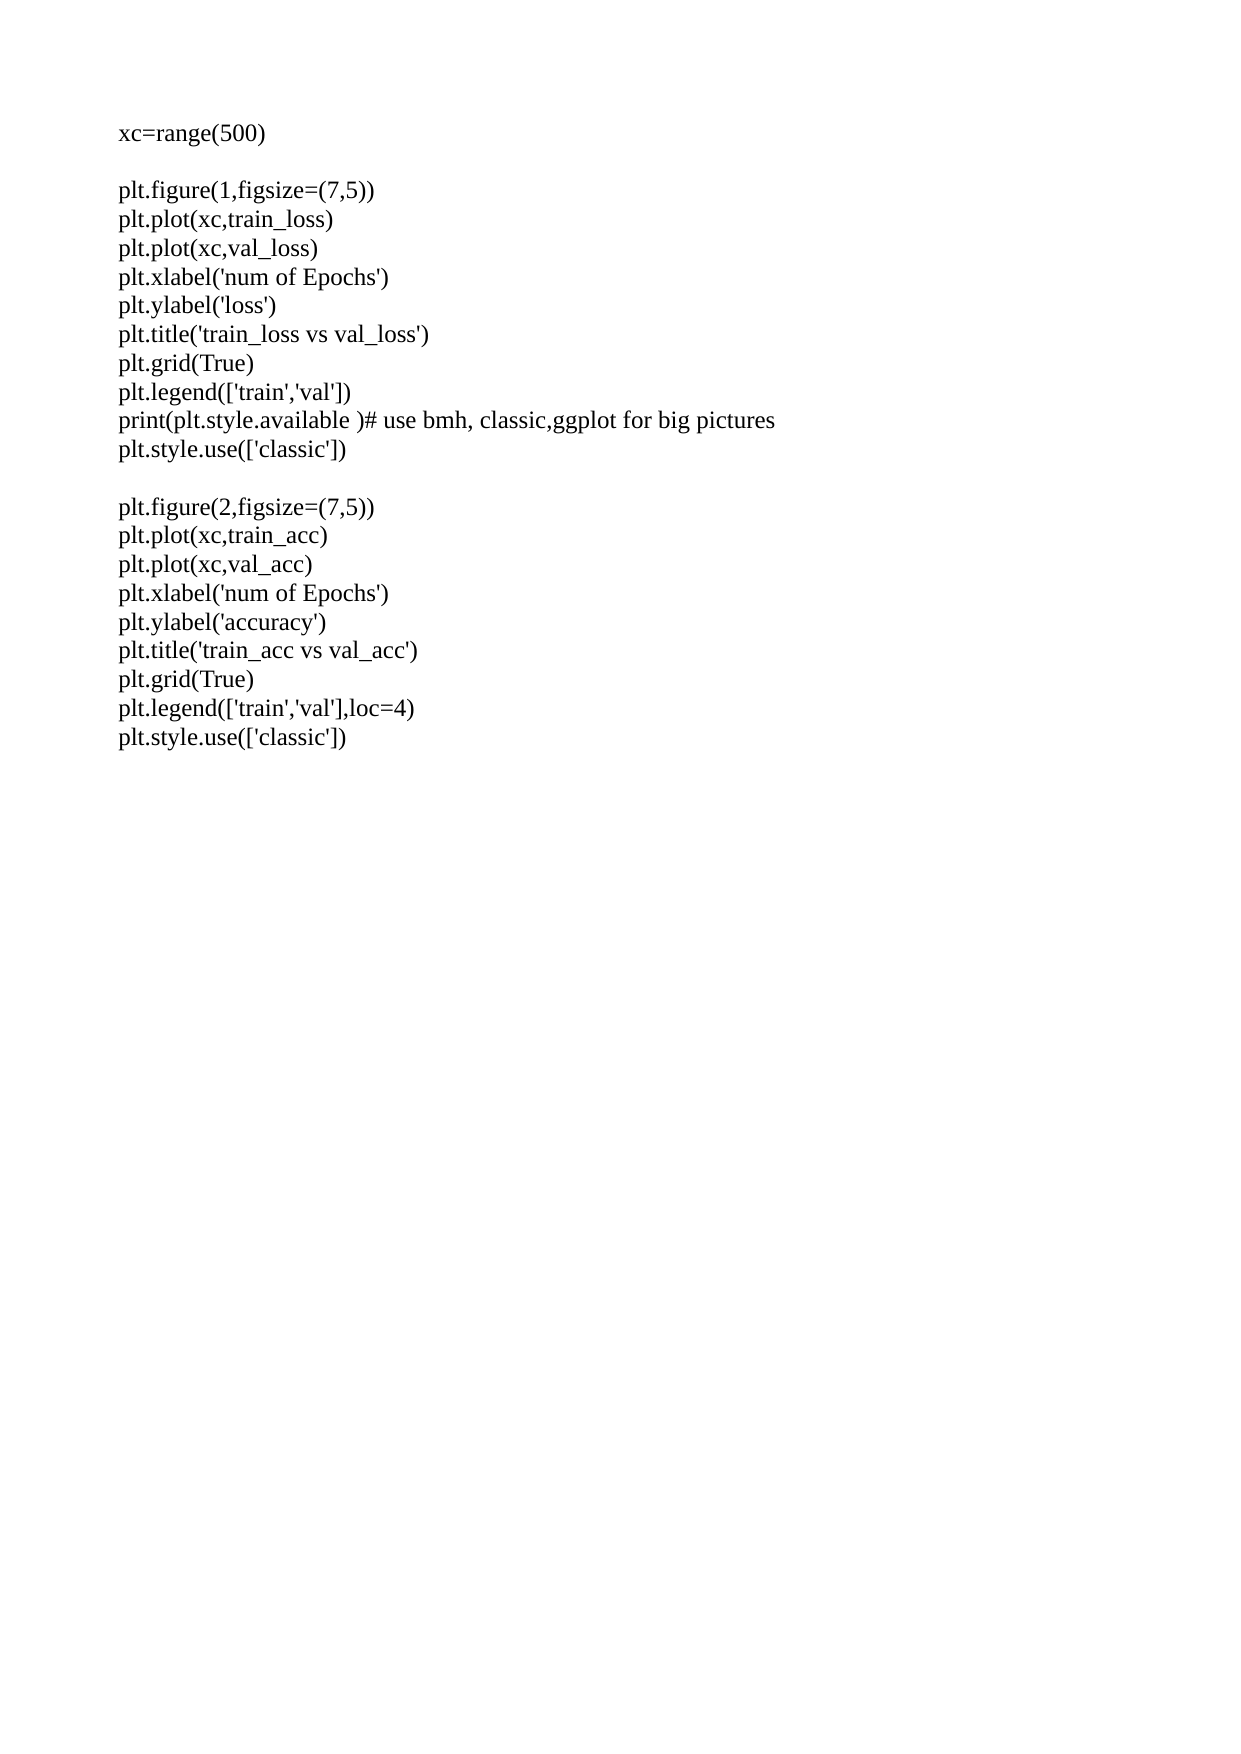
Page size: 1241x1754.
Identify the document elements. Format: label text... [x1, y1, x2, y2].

text plt.style.use(['classic']) [118, 722, 1122, 751]
text plt.xlabel('num of Epochs') [118, 262, 1122, 291]
text plt.figure(1,figsize=(7,5)) [118, 176, 1122, 204]
text plt.grid(True) [118, 664, 1122, 693]
text plt.title('train_acc vs val_acc') [118, 636, 1122, 664]
text plt.legend(['train','val'],loc=4) [118, 693, 1122, 722]
text plt.legend(['train','val']) [118, 377, 1122, 406]
text plt.plot(xc,train_loss) [118, 204, 1122, 233]
text print(plt.style.available )# use bmh, classic,ggplot for big pictures [118, 406, 1122, 434]
text plt.plot(xc,train_acc) [118, 521, 1122, 549]
text plt.title('train_loss vs val_loss') [118, 319, 1122, 348]
text plt.plot(xc,val_acc) [118, 549, 1122, 578]
text xc=range(500) [118, 118, 1122, 147]
text plt.plot(xc,val_loss) [118, 233, 1122, 262]
text plt.figure(2,figsize=(7,5)) [118, 492, 1122, 521]
text plt.style.use(['classic']) [118, 434, 1122, 463]
text plt.xlabel('num of Epochs') [118, 578, 1122, 607]
text plt.grid(True) [118, 348, 1122, 377]
text plt.ylabel('loss') [118, 291, 1122, 319]
text plt.ylabel('accuracy') [118, 607, 1122, 636]
